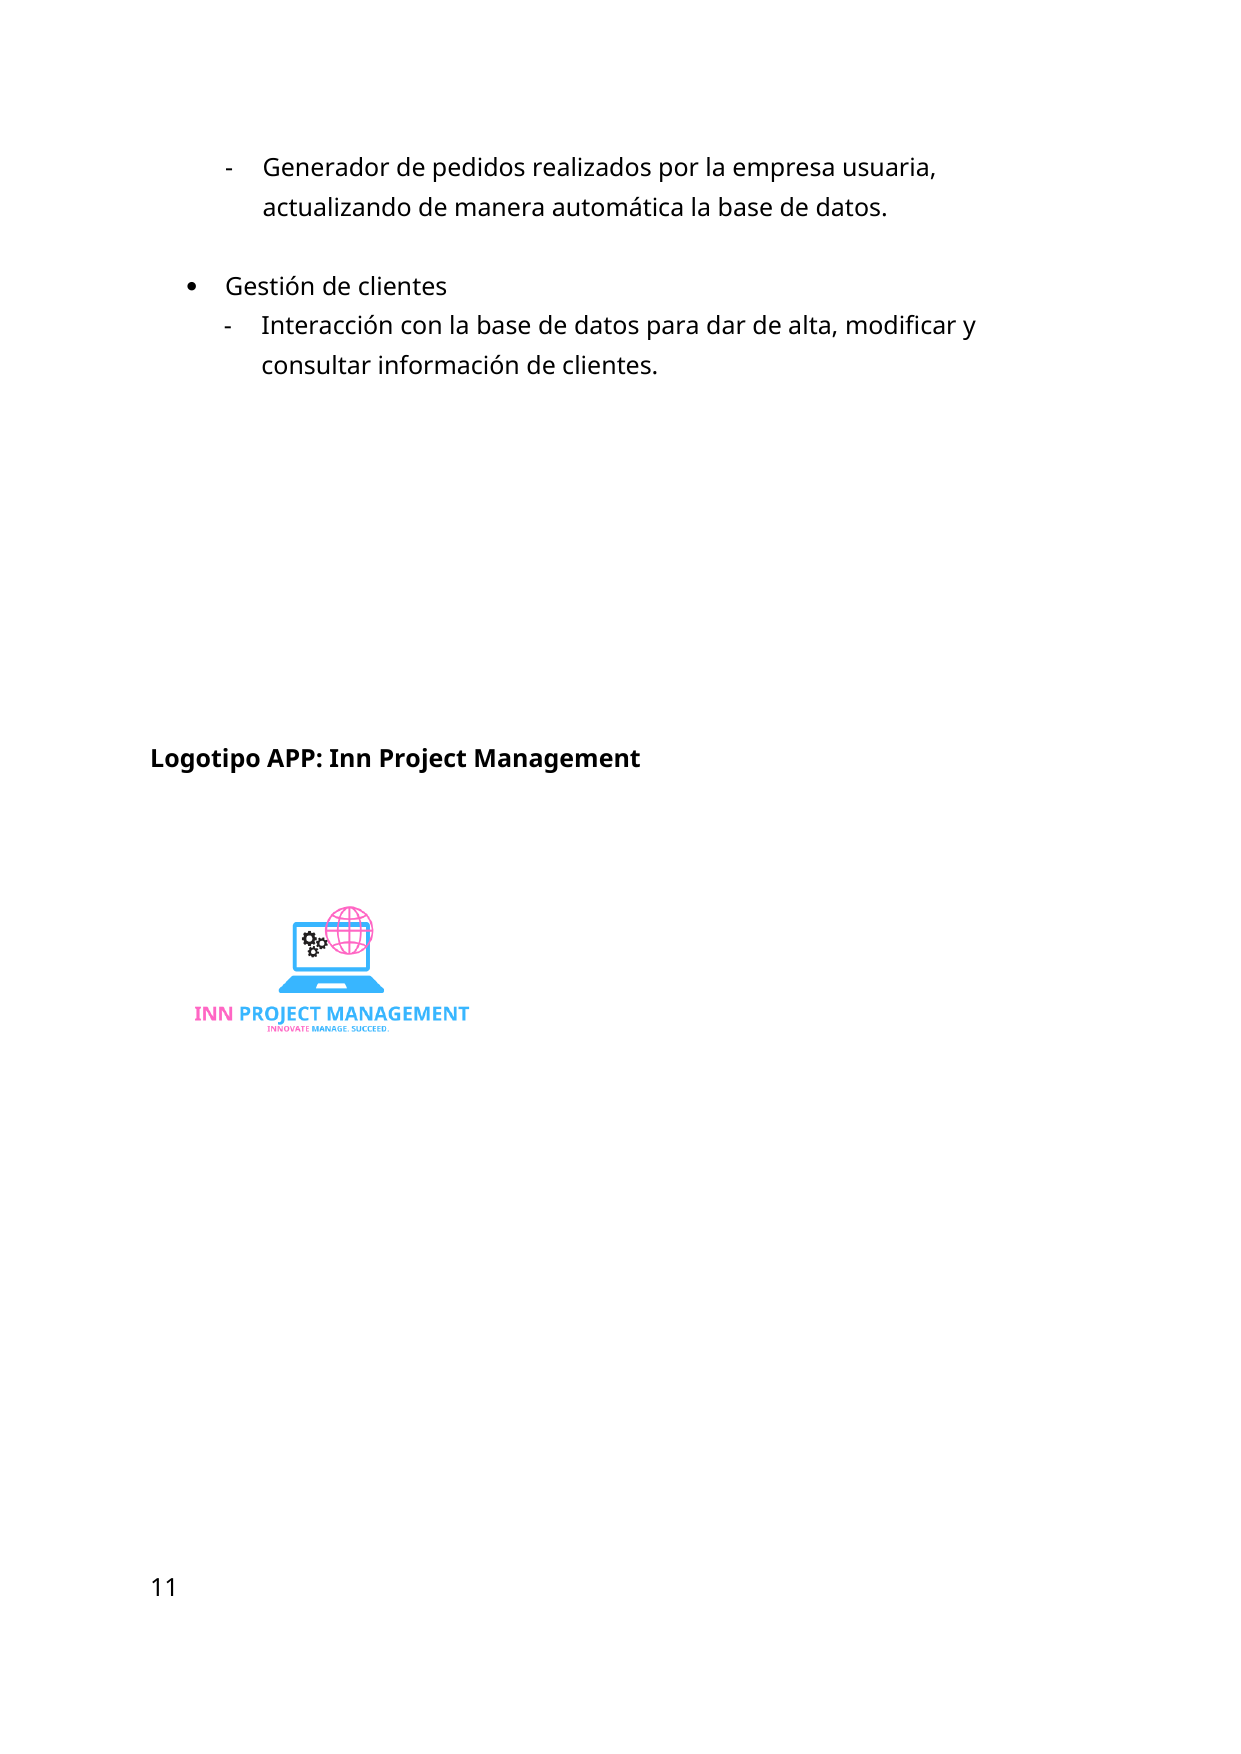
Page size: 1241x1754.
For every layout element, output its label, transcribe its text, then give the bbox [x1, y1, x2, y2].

picture [150, 796, 513, 1160]
list Gestión de clientes [187, 268, 1090, 302]
list Interacción con la base de datos para dar de alta, modificar y consultar información de clientes. [224, 308, 1090, 381]
list Generador de pedidos realizados por la empresa usuaria, actualizando de manera automática la base de datos. [225, 150, 1090, 223]
text Logotipo APP: Inn Project Management [150, 740, 1090, 774]
